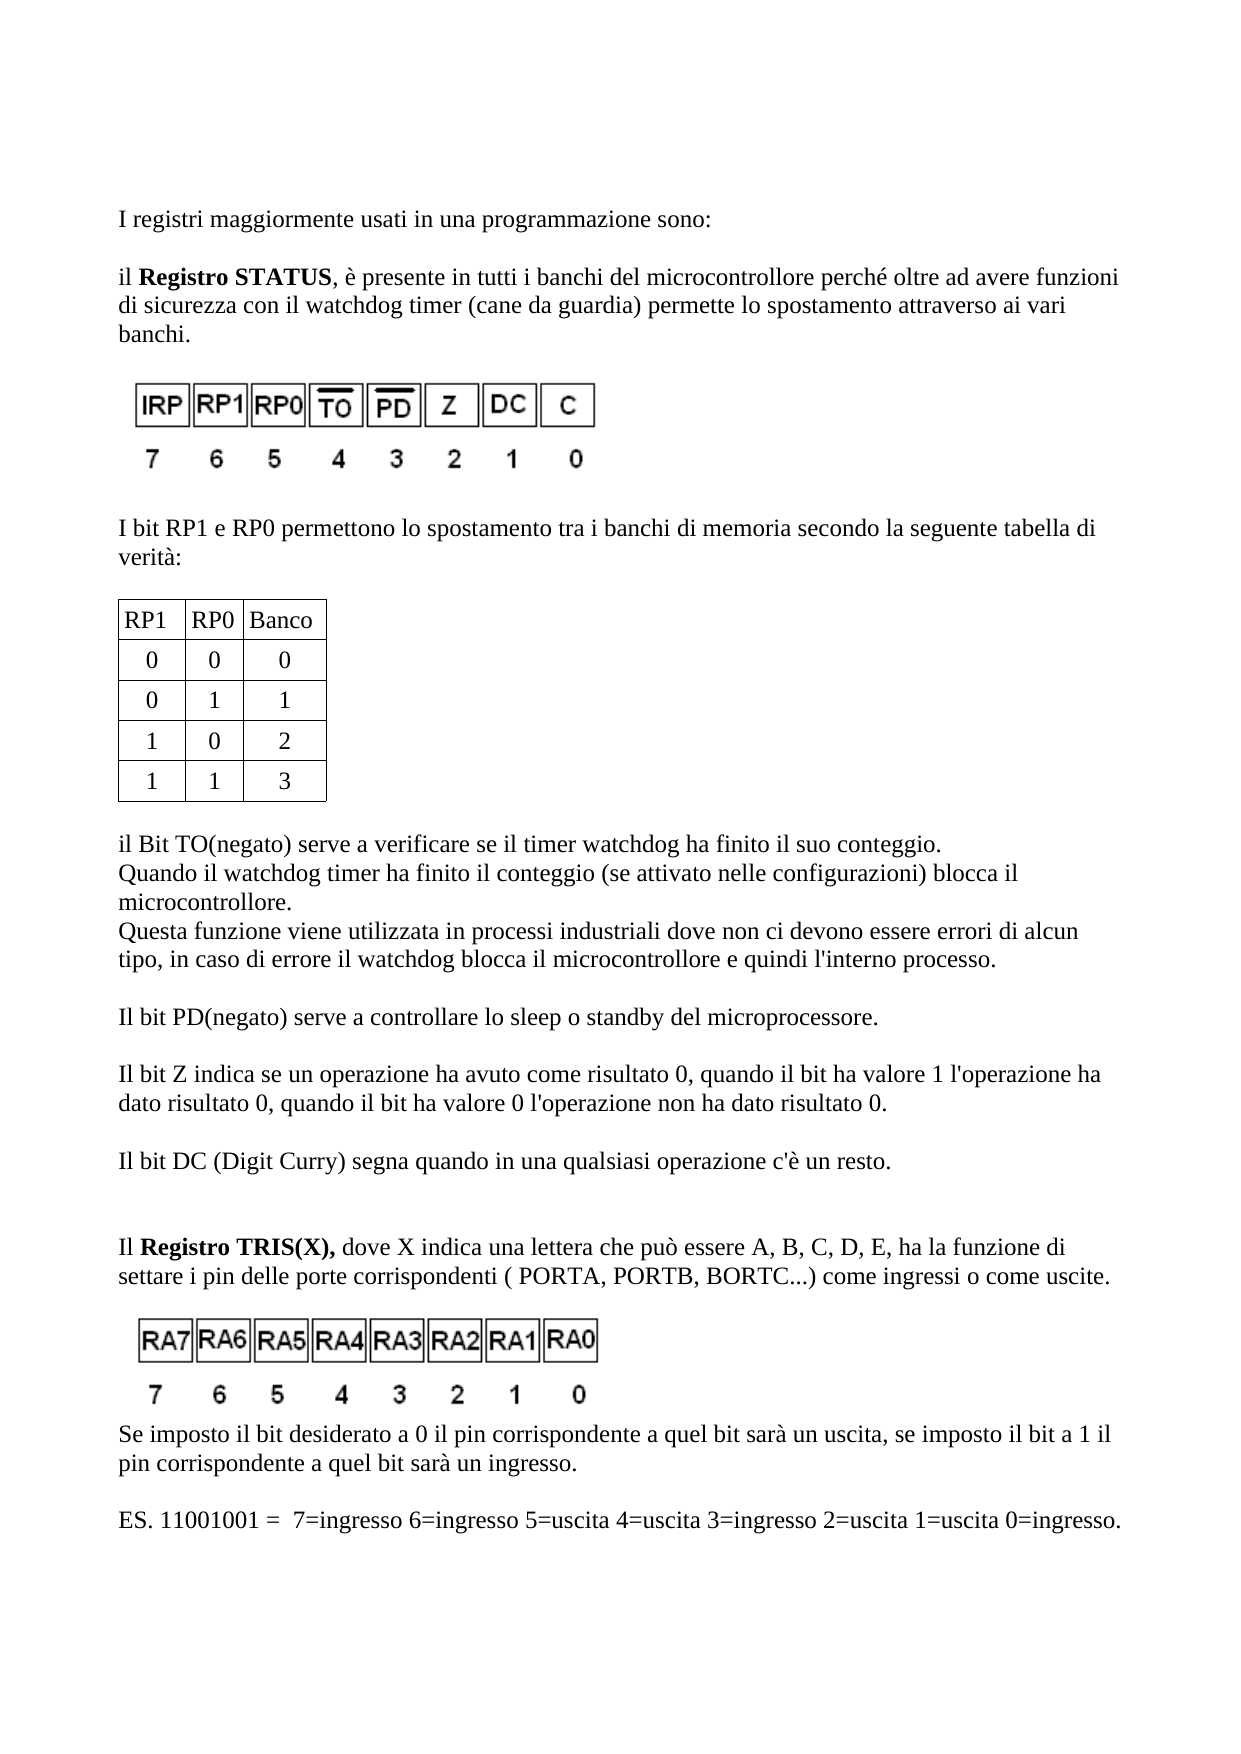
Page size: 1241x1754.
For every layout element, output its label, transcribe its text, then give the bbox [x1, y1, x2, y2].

table_cell 1 [186, 761, 243, 801]
text Il bit PD(negato) serve a controllare lo sleep o standby del microprocessore. [118, 1002, 1122, 1031]
table_header RP1 [119, 600, 185, 639]
text I bit RP1 e RP0 permettono lo spostamento tra i banchi di memoria secondo la seguente tabella di verità: [118, 513, 1122, 570]
picture [123, 1298, 617, 1420]
table_cell 0 [186, 640, 243, 680]
picture [120, 363, 614, 484]
table_cell 1 [119, 721, 185, 760]
table_cell 2 [244, 721, 326, 760]
table_cell 1 [186, 681, 243, 720]
text il Registro STATUS, è presente in tutti i banchi del microcontrollore perché oltre ad avere funzioni di sicurezza con il watchdog timer (cane da guardia) permette lo spostamento attraverso ai vari banchi. [118, 262, 1122, 348]
text il Bit TO(negato) serve a verificare se il timer watchdog ha finito il suo conteggio. [118, 829, 1122, 858]
table_cell 1 [119, 761, 185, 801]
text Questa funzione viene utilizzata in processi industriali dove non ci devono essere errori di alcun tipo, in caso di errore il watchdog blocca il microcontrollore e quindi l'interno processo. [118, 916, 1122, 973]
table_cell 0 [119, 681, 185, 720]
table_cell 0 [119, 640, 185, 680]
text Il bit DC (Digit Curry) segna quando in una qualsiasi operazione c'è un resto. [118, 1146, 1122, 1174]
table_cell 1 [244, 681, 326, 720]
table_cell 3 [244, 761, 326, 801]
text Quando il watchdog timer ha finito il conteggio (se attivato nelle configurazioni) blocca il microcontrollore. [118, 858, 1122, 916]
table_cell 0 [244, 640, 326, 680]
text I registri maggiormente usati in una programmazione sono: [118, 204, 1122, 233]
text Il Registro TRIS(X), dove X indica una lettera che può essere A, B, C, D, E, ha la funzione di settare i pin delle porte corrispondenti ( PORTA, PORTB, BORTC...) come ingressi o come uscite. [118, 1232, 1122, 1289]
table_cell 0 [186, 721, 243, 760]
table_header RP0 [186, 600, 243, 639]
text Se imposto il bit desiderato a 0 il pin corrispondente a quel bit sarà un uscita, se imposto il bit a 1 il pin corrispondente a quel bit sarà un ingresso. [118, 1289, 1122, 1477]
table_header Banco [244, 600, 326, 639]
text ES. 11001001 = 7=ingresso 6=ingresso 5=uscita 4=uscita 3=ingresso 2=uscita 1=uscita 0=ingresso. [118, 1505, 1122, 1534]
text Il bit Z indica se un operazione ha avuto come risultato 0, quando il bit ha valore 1 l'operazione ha dato risultato 0, quando il bit ha valore 0 l'operazione non ha dato risultato 0. [118, 1059, 1122, 1117]
